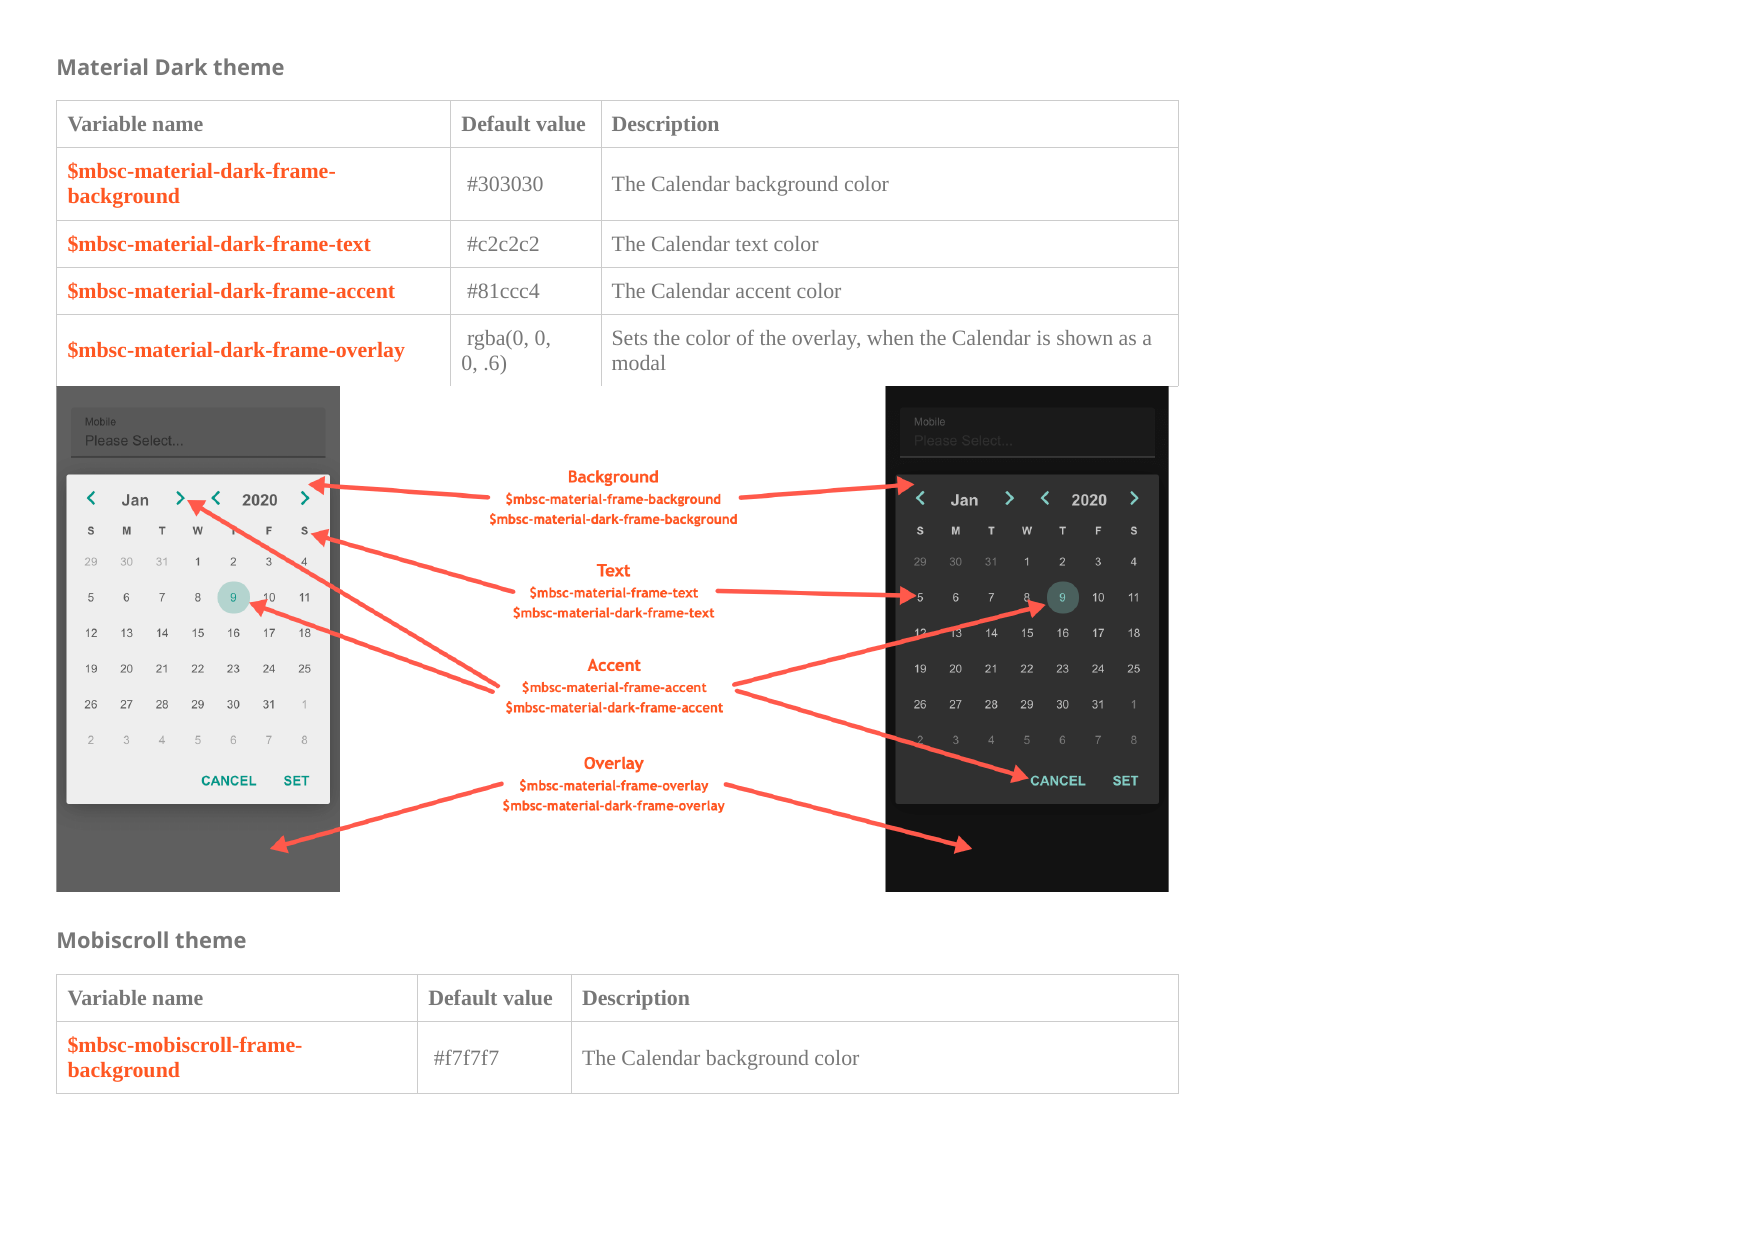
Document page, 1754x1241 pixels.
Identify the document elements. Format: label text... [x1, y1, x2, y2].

table_header Description [572, 975, 1178, 1021]
subtitle Mobiscroll theme [56, 925, 1692, 955]
table_cell The Calendar background color [572, 1022, 1178, 1093]
table_cell rgba(0, 0, 0, .6) [451, 315, 601, 386]
table_header Description [602, 101, 1178, 147]
table_header Variable name [57, 975, 417, 1021]
table_cell The Calendar accent color [602, 268, 1178, 314]
subtitle Material Dark theme [56, 52, 1692, 81]
table_header Default value [451, 101, 601, 147]
table_header Variable name [57, 101, 450, 147]
table_cell #f7f7f7 [418, 1022, 571, 1093]
table_cell Sets the color of the overlay, when the Calendar is shown as a modal [602, 315, 1178, 386]
table_cell #303030 [451, 148, 601, 219]
table_cell #81ccc4 [451, 268, 601, 314]
table_cell The Calendar text color [602, 221, 1178, 267]
table_cell $mbsc-mobiscroll-frame-background [57, 1022, 417, 1093]
table_header Default value [418, 975, 571, 1021]
table_cell $mbsc-material-dark-frame-background [57, 148, 450, 219]
table_cell $mbsc-material-dark-frame-text [57, 221, 450, 267]
table_cell $mbsc-material-dark-frame-overlay [57, 315, 450, 386]
table_cell $mbsc-material-dark-frame-accent [57, 268, 450, 314]
table_cell The Calendar background color [602, 148, 1178, 219]
picture [56, 386, 1169, 892]
table_cell #c2c2c2 [451, 221, 601, 267]
